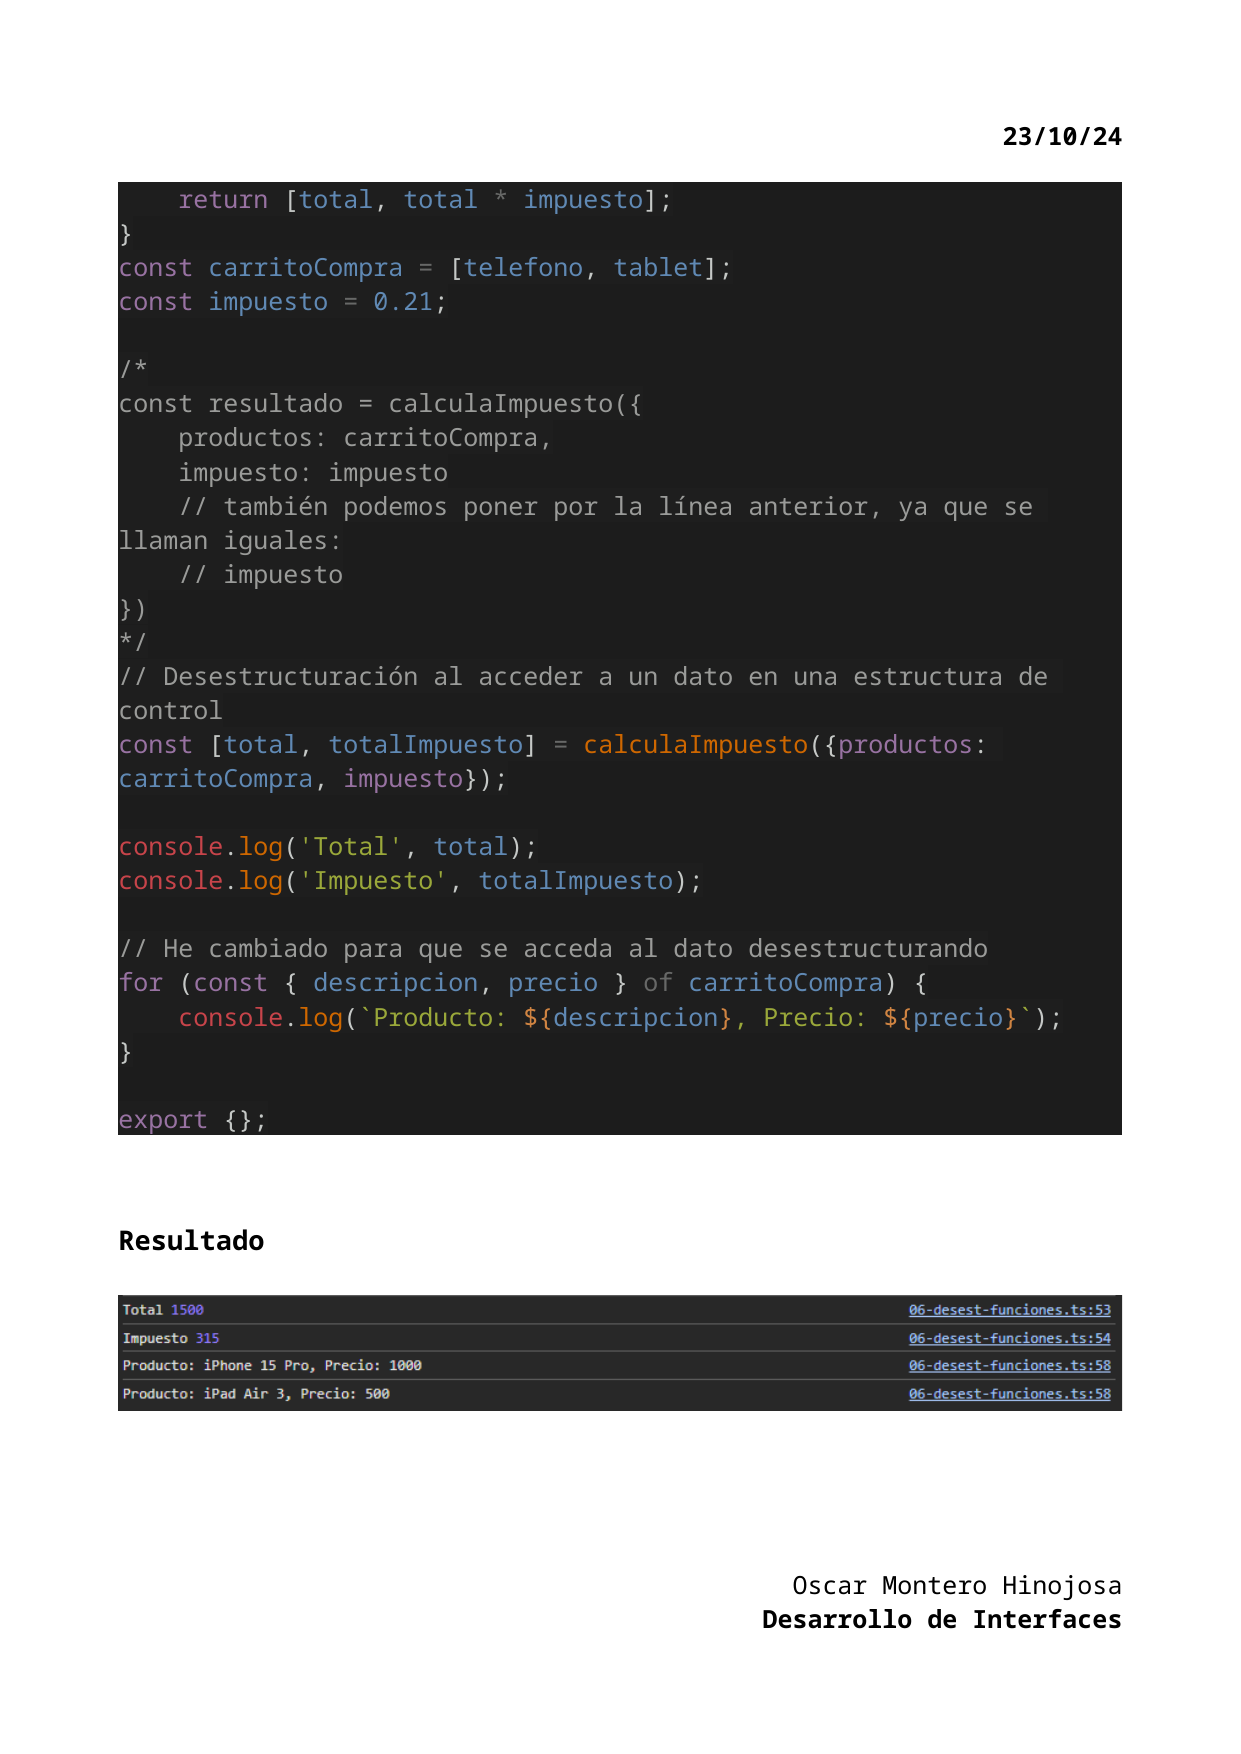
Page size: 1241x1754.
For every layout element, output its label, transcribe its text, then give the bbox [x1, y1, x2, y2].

text const impuesto = 0.21; [118, 284, 1122, 318]
text const carritoCompra = [telefono, tablet]; [118, 250, 1122, 284]
text */ [118, 624, 1122, 658]
text return [total, total * impuesto]; [118, 182, 1122, 216]
text impuesto: impuesto [118, 454, 1122, 488]
text }) [118, 590, 1122, 624]
text export {}; [118, 1101, 1122, 1135]
text // también podemos poner por la línea anterior, ya que se llaman iguales: [118, 488, 1122, 556]
picture [118, 1295, 1123, 1411]
text } [118, 1033, 1122, 1067]
text // Desestructuración al acceder a un dato en una estructura de control [118, 658, 1122, 727]
text const [total, totalImpuesto] = calculaImpuesto({productos: carritoCompra, impuesto}); [118, 727, 1122, 795]
text } [118, 216, 1122, 250]
text console.log('Impuesto', totalImpuesto); [118, 863, 1122, 897]
text // He cambiado para que se acceda al dato desestructurando [118, 931, 1122, 965]
text const resultado = calculaImpuesto({ [118, 386, 1122, 420]
text // impuesto [118, 556, 1122, 590]
text /* [118, 352, 1122, 386]
text Resultado [118, 1222, 1122, 1258]
text console.log(`Producto: ${descripcion}, Precio: ${precio}`); [118, 999, 1122, 1033]
text productos: carritoCompra, [118, 420, 1122, 454]
text console.log('Total', total); [118, 829, 1122, 863]
text for (const { descripcion, precio } of carritoCompra) { [118, 965, 1122, 999]
